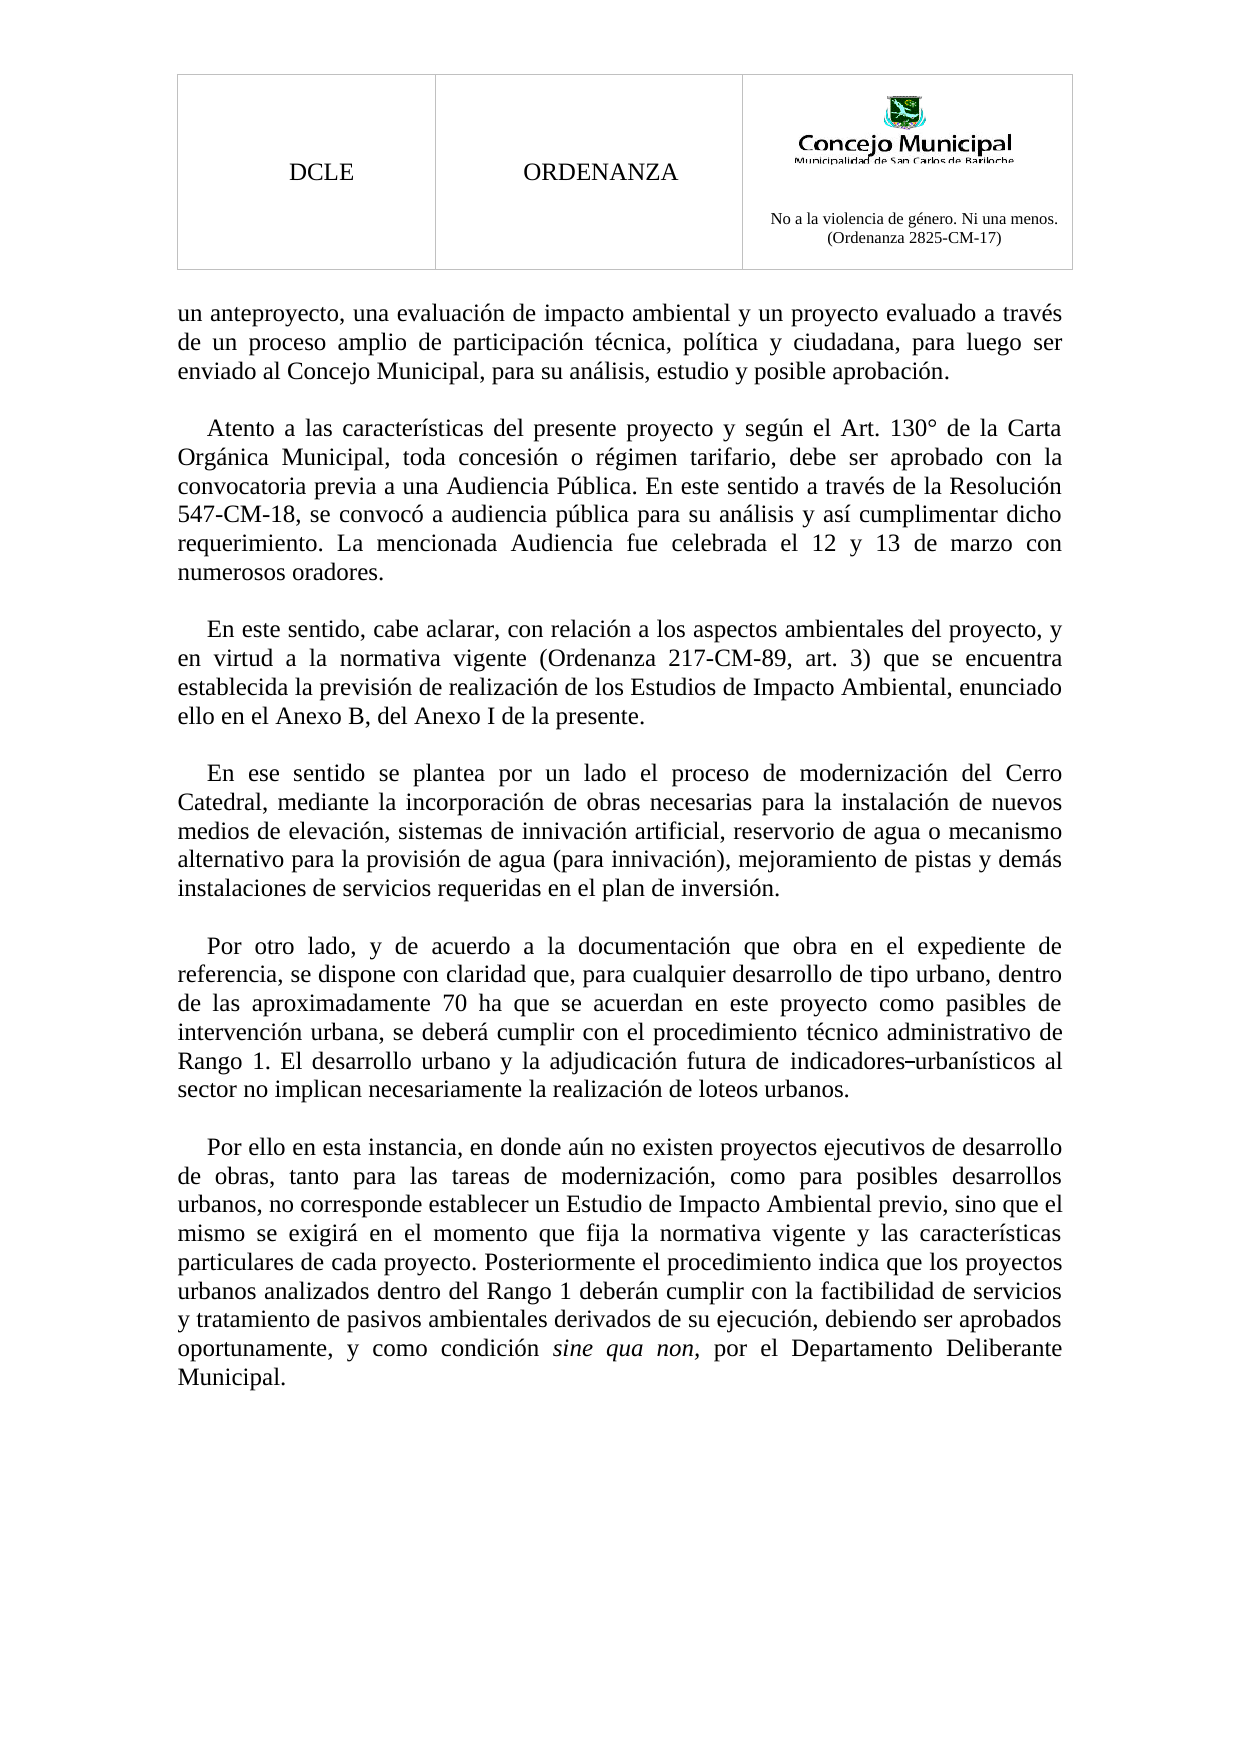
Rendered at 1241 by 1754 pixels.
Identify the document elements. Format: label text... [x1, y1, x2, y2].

text Por otro lado, y de acuerdo a la documentación que obra en el expediente de referencia, se dispone con claridad que, para cualquier desarrollo de tipo urbano, dentro de las aproximadamente 70 ha que se acuerdan en este proyecto como pasibles de intervención urbana, se deberá cumplir con el procedimiento técnico administrativo de Rango 1. El desarrollo urbano y la adjudicación futura de indicadores urbanísticos al sector no implican necesariamente la realización de loteos urbanos. [177, 931, 1063, 1103]
text un anteproyecto, una evaluación de impacto ambiental y un proyecto evaluado a través de un proceso amplio de participación técnica, política y ciudadana, para luego ser enviado al Concejo Municipal, para su análisis, estudio y posible aprobación. [177, 298, 1063, 384]
text Por ello en esta instancia, en donde aún no existen proyectos ejecutivos de desarrollo de obras, tanto para las tareas de modernización, como para posibles desarrollos urbanos, no corresponde establecer un Estudio de Impacto Ambiental previo, sino que el mismo se exigirá en el momento que fija la normativa vigente y las características particulares de cada proyecto. Posteriormente el procedimiento indica que los proyectos urbanos analizados dentro del Rango 1 deberán cumplir con la factibilidad de servicios y tratamiento de pasivos ambientales derivados de su ejecución, debiendo ser aprobados oportunamente, y como condición sine qua non, por el Departamento Deliberante Municipal. [177, 1132, 1063, 1391]
text En ese sentido se plantea por un lado el proceso de modernización del Cerro Catedral, mediante la incorporación de obras necesarias para la instalación de nuevos medios de elevación, sistemas de innivación artificial, reservorio de agua o mecanismo alternativo para la provisión de agua (para innivación), mejoramiento de pistas y demás instalaciones de servicios requeridas en el plan de inversión. [177, 758, 1063, 902]
text En este sentido, cabe aclarar, con relación a los aspectos ambientales del proyecto, y en virtud a la normativa vigente (Ordenanza 217-CM-89, art. 3) que se encuentra establecida la previsión de realización de los Estudios de Impacto Ambiental, enunciado ello en el Anexo B, del Anexo I de la presente. [177, 614, 1063, 729]
text Atento a las características del presente proyecto y según el Art. 130° de la Carta Orgánica Municipal, toda concesión o régimen tarifario, debe ser aprobado con la convocatoria previa a una Audiencia Pública. En este sentido a través de la Resolución 547-CM-18, se convocó a audiencia pública para su análisis y así cumplimentar dicho requerimiento. La mencionada Audiencia fue celebrada el 12 y 13 de marzo con numerosos oradores. [177, 413, 1063, 586]
